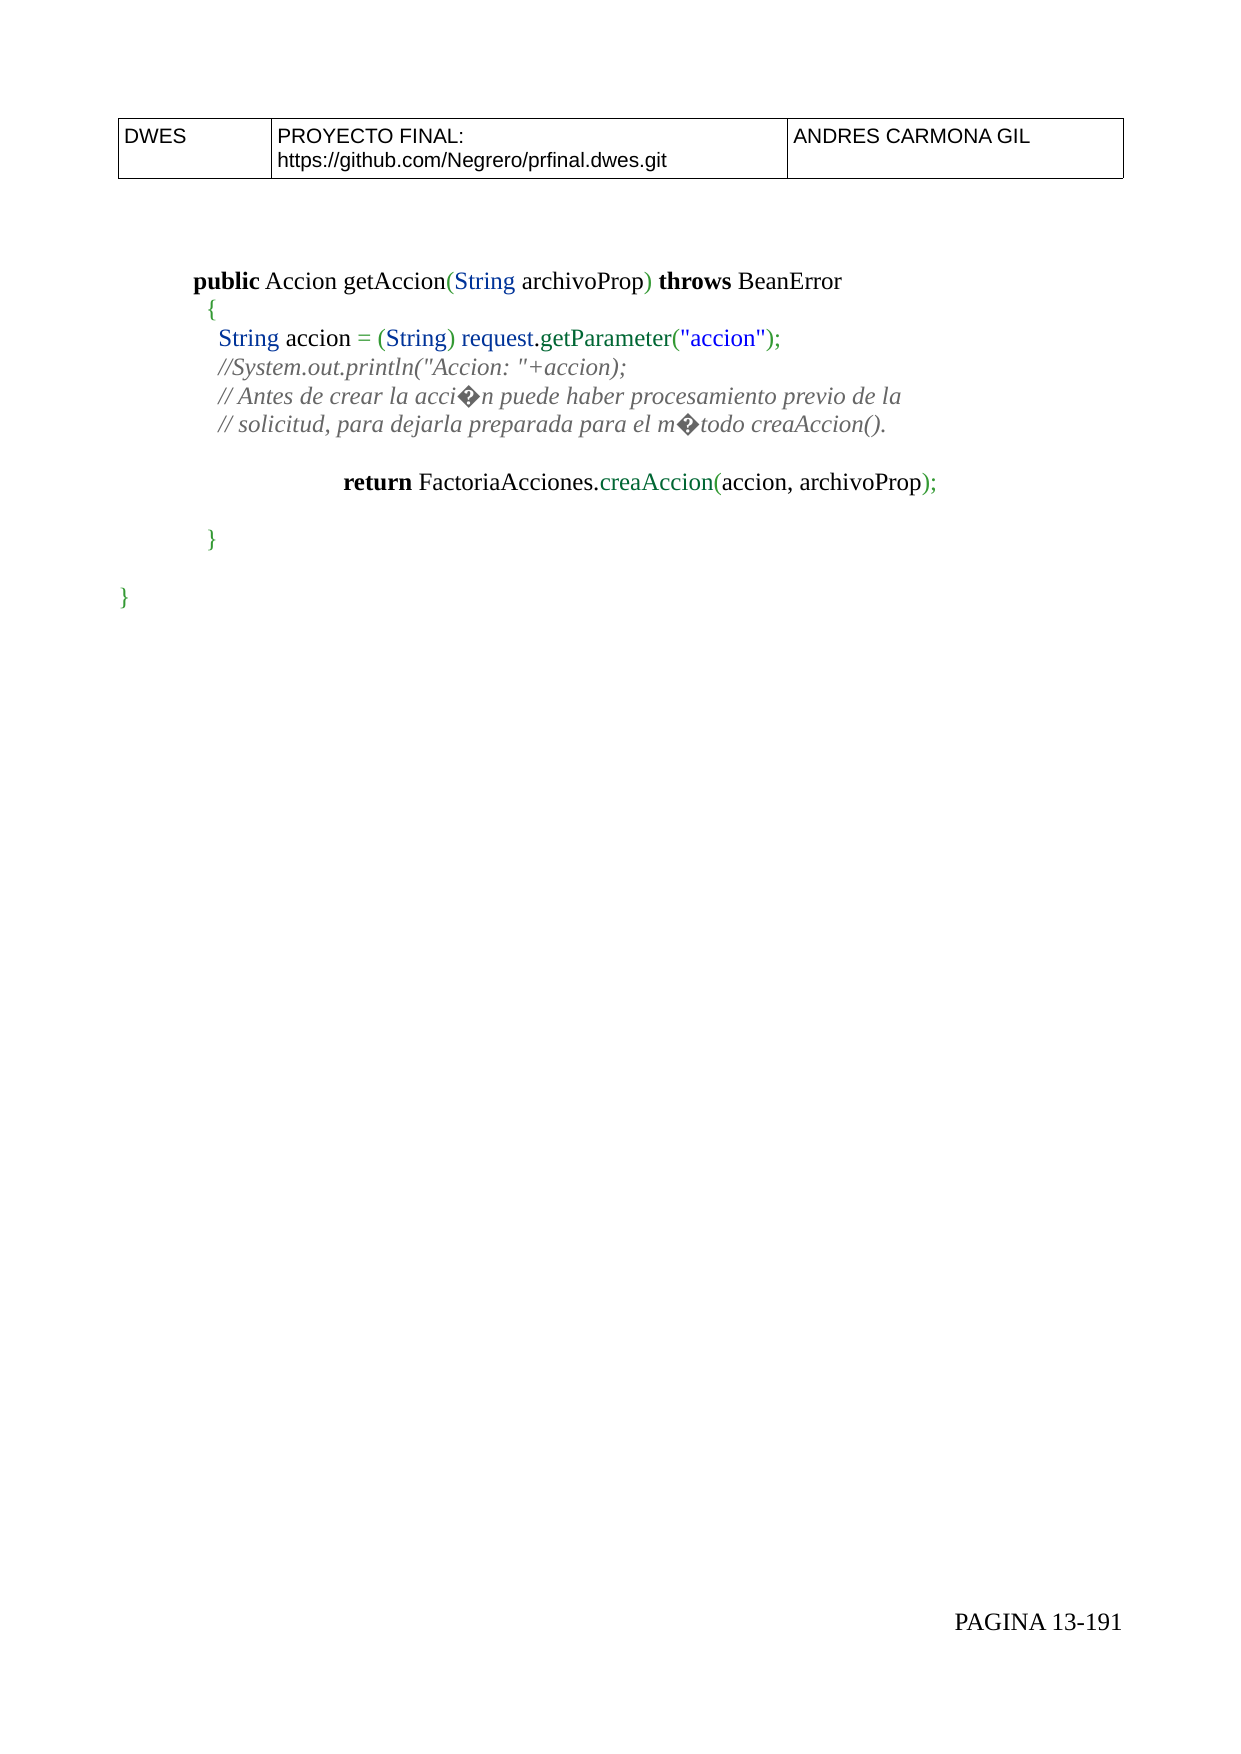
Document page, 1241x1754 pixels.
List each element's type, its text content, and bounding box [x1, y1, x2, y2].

text } [118, 582, 1122, 611]
text { [118, 294, 1122, 323]
text return FactoriaAcciones.creaAccion(accion, archivoProp); [118, 467, 1122, 496]
text String accion = (String) request.getParameter("accion"); [118, 323, 1122, 352]
text } [118, 524, 1122, 553]
text // solicitud, para dejarla preparada para el m�todo creaAccion(). [118, 409, 1122, 438]
text // Antes de crear la acci�n puede haber procesamiento previo de la [118, 381, 1122, 409]
text //System.out.println("Accion: "+accion); [118, 352, 1122, 381]
text public Accion getAccion(String archivoProp) throws BeanError [118, 266, 1122, 294]
